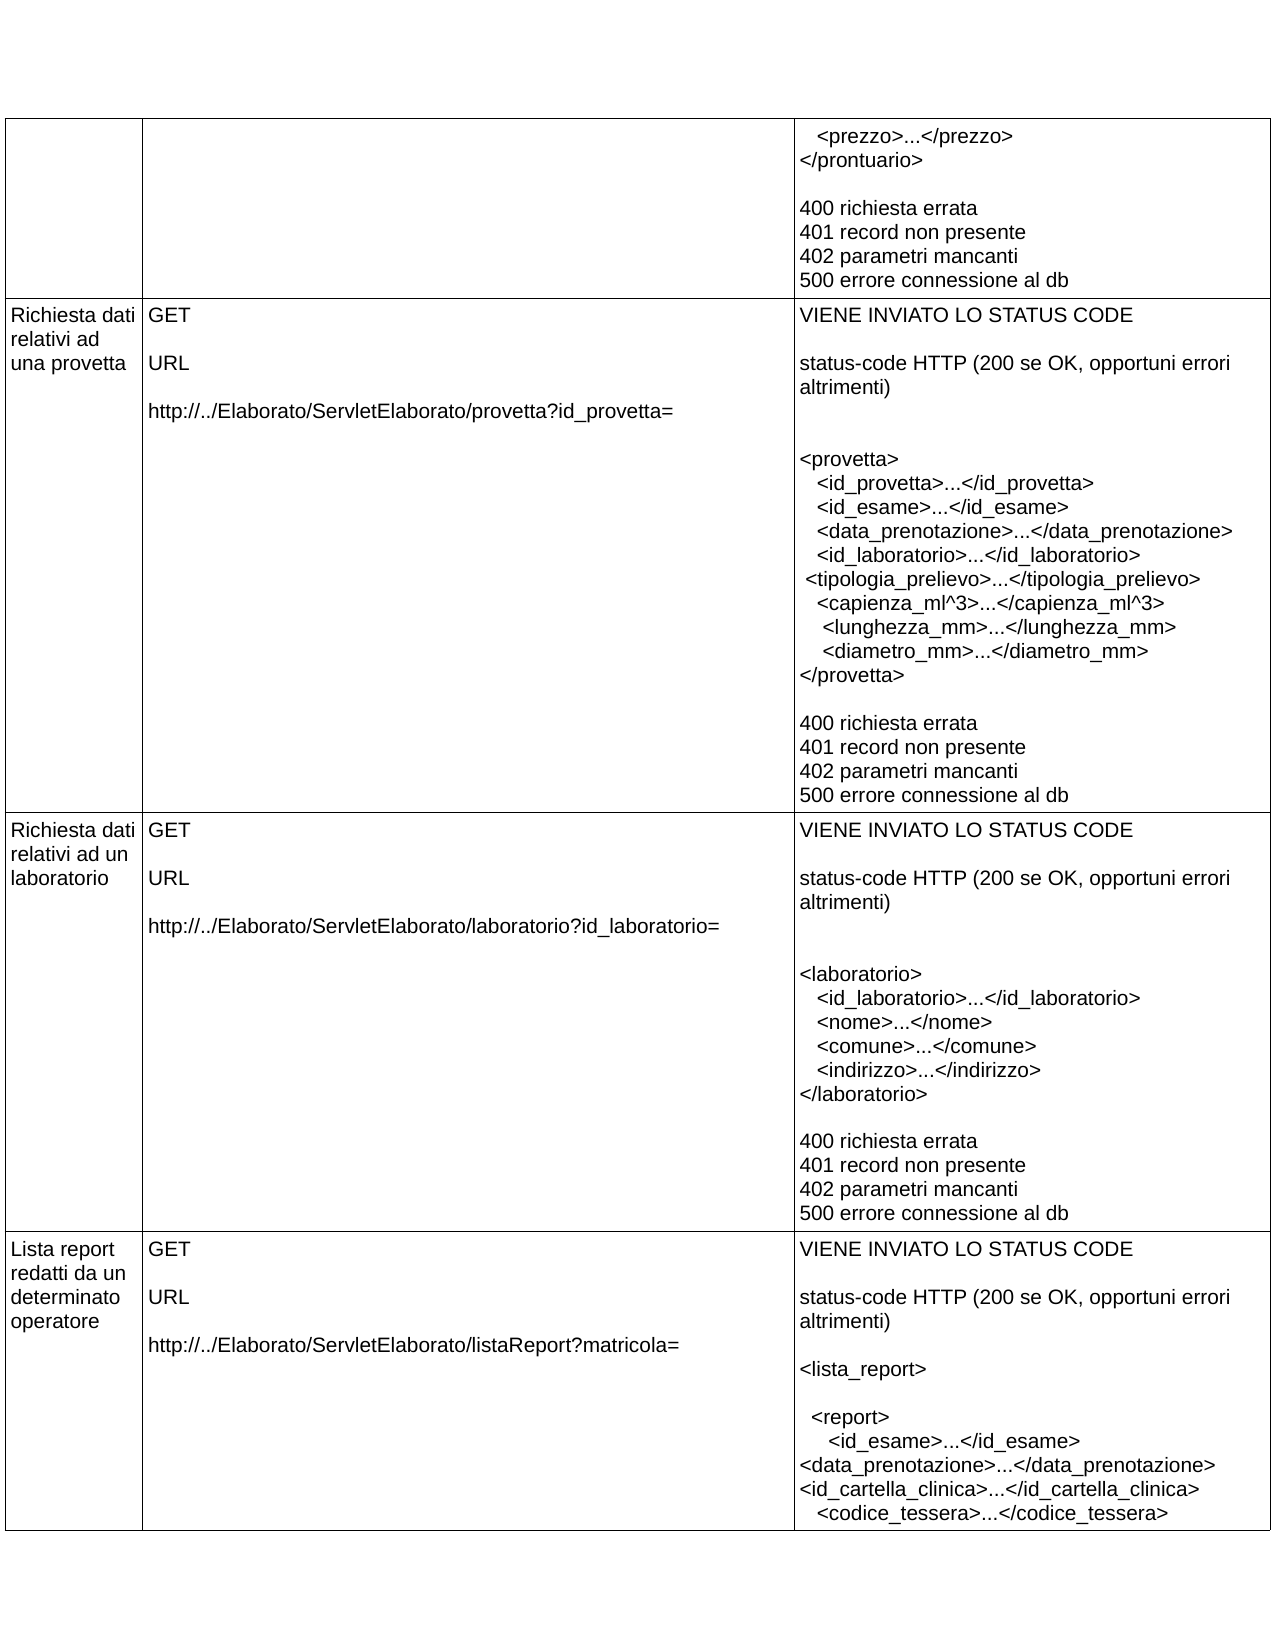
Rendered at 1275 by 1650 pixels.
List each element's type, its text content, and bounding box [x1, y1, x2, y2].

table_cell VIENE INVIATO LO STATUS CODE status-code HTTP (200 se OK, opportuni errori altrimenti) <provetta> <id_provetta>...</id_provetta> <id_esame>...</id_esame> <data_prenotazione>...</data_prenotazione> <id_laboratorio>...</id_laboratorio> <tipologia_prelievo>...</tipologia_prelievo> <capienza_ml^3>...</capienza_ml^3> <lunghezza_mm>...</lunghezza_mm> <diametro_mm>...</diametro_mm> </provetta> 400 richiesta errata 401 record non presente 402 parametri mancanti 500 errore connessione al db [795, 299, 1270, 812]
table_cell [143, 119, 794, 297]
table_cell GET URL http://../Elaborato/ServletElaborato/listaReport?matricola= [143, 1232, 794, 1530]
table_cell Richiesta dati relativi ad una provetta [6, 299, 142, 812]
table_cell GET URL http://../Elaborato/ServletElaborato/provetta?id_provetta= [143, 299, 794, 812]
table_cell VIENE INVIATO LO STATUS CODE status-code HTTP (200 se OK, opportuni errori altrimenti) <laboratorio> <id_laboratorio>...</id_laboratorio> <nome>...</nome> <comune>...</comune> <indirizzo>...</indirizzo> </laboratorio> 400 richiesta errata 401 record non presente 402 parametri mancanti 500 errore connessione al db [795, 813, 1270, 1231]
table_cell [6, 119, 142, 297]
table_cell Lista report redatti da un determinato operatore [6, 1232, 142, 1530]
table_cell GET URL http://../Elaborato/ServletElaborato/laboratorio?id_laboratorio= [143, 813, 794, 1231]
table_cell VIENE INVIATO LO STATUS CODE status-code HTTP (200 se OK, opportuni errori altrimenti) <lista_report> <report> <id_esame>...</id_esame> <data_prenotazione>...</data_prenotazione> <id_cartella_clinica>...</id_cartella_clinica> <codice_tessera>...</codice_tessera> [795, 1232, 1270, 1530]
table_cell <prezzo>...</prezzo> </prontuario> 400 richiesta errata 401 record non presente 402 parametri mancanti 500 errore connessione al db [795, 119, 1270, 297]
table_cell Richiesta dati relativi ad un laboratorio [6, 813, 142, 1231]
